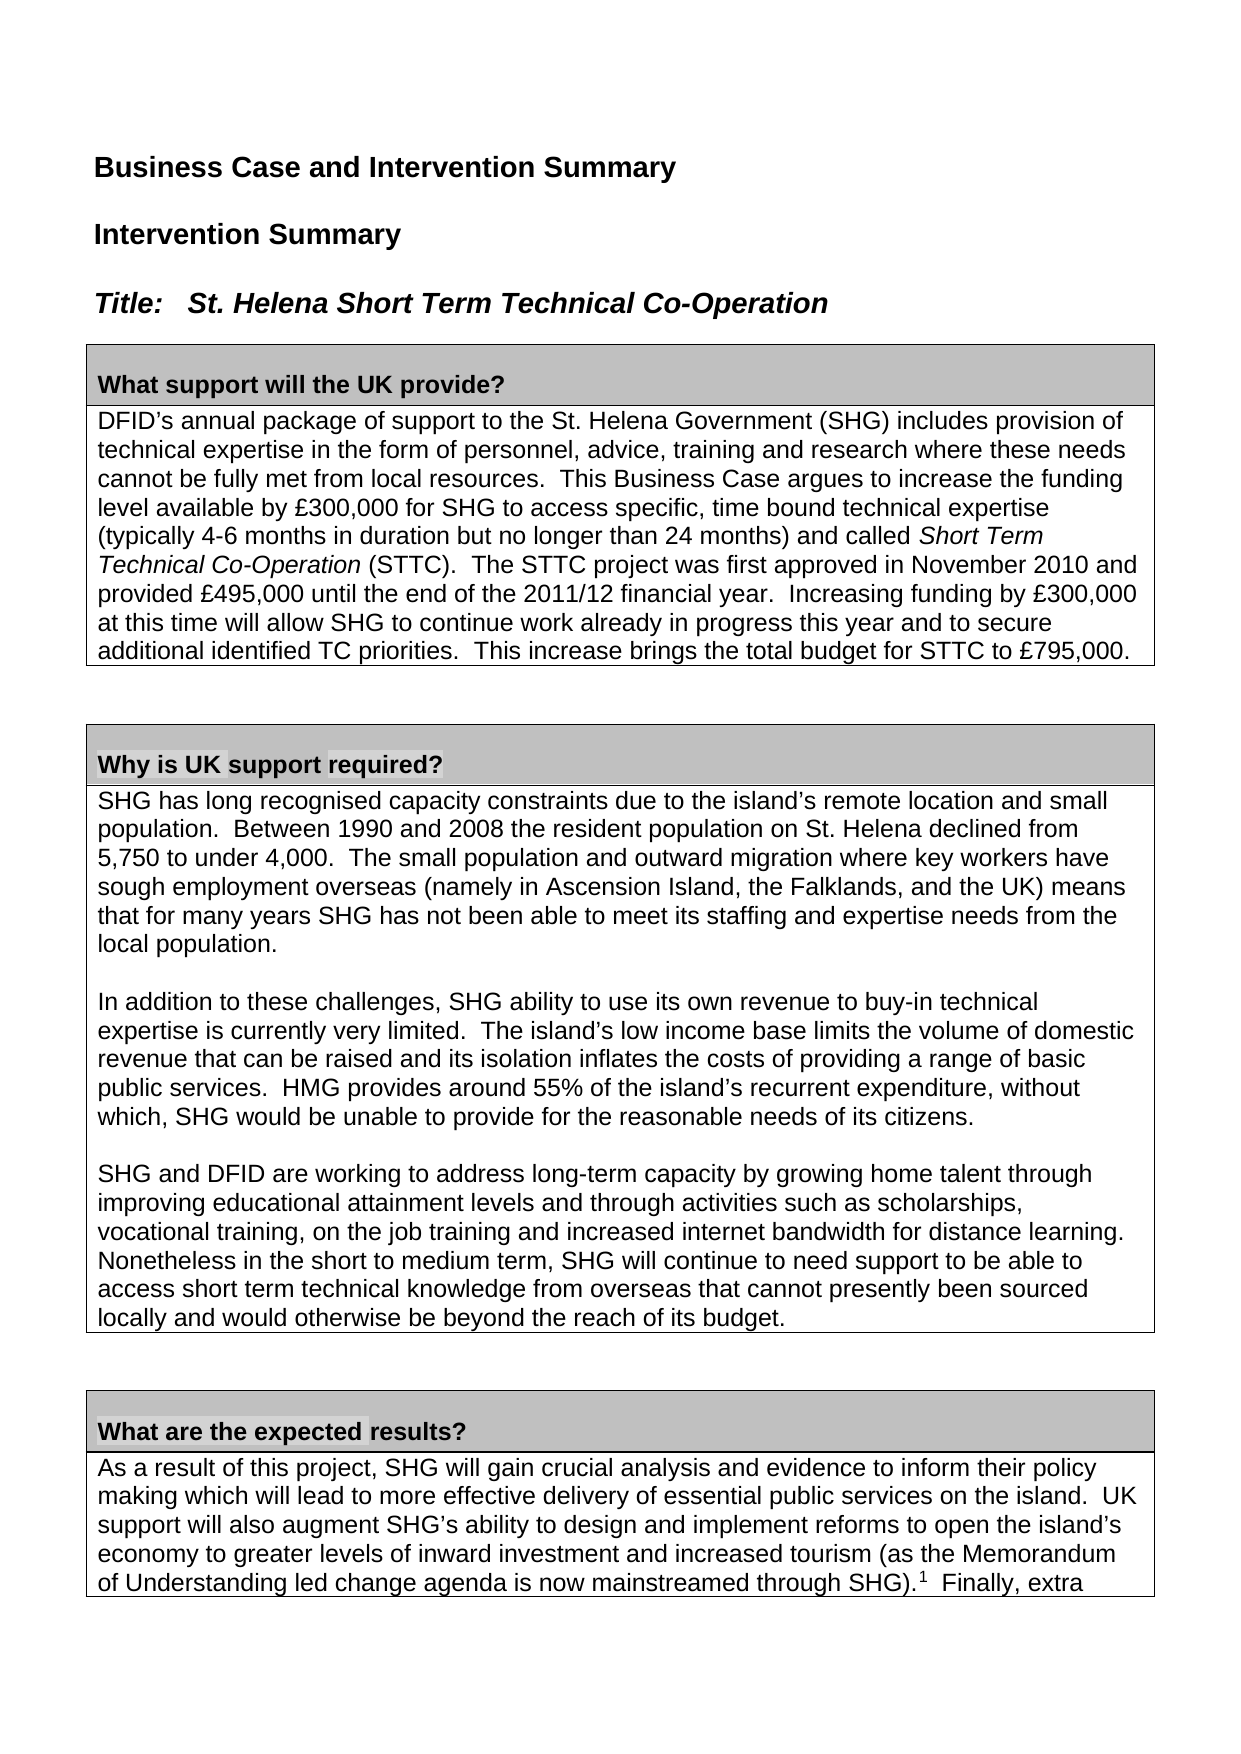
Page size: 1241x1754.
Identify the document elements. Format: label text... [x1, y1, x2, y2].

table_header What are the expected results? [87, 1391, 1154, 1451]
text Intervention Summary [93, 217, 1125, 251]
table_cell SHG has long recognised capacity constraints due to the island’s remote location and small population. Between 1990 and 2008 the resident population on St. Helena declined from 5,750 to under 4,000. The small population and outward migration where key workers have sough employment overseas (namely in Ascension Island, the Falklands, and the UK) means that for many years SHG has not been able to meet its staffing and expertise needs from the local population. In addition to these challenges, SHG ability to use its own revenue to buy-in technical expertise is currently very limited. The island’s low income base limits the volume of domestic revenue that can be raised and its isolation inflates the costs of providing a range of basic public services. HMG provides around 55% of the island’s recurrent expenditure, without which, SHG would be unable to provide for the reasonable needs of its citizens. SHG and DFID are working to address long-term capacity by growing home talent through improving educational attainment levels and through activities such as scholarships, vocational training, on the job training and increased internet bandwidth for distance learning. Nonetheless in the short to medium term, SHG will continue to need support to be able to access short term technical knowledge from overseas that cannot presently been sourced locally and would otherwise be beyond the reach of its budget. [87, 786, 1154, 1332]
text Business Case and Intervention Summary [93, 150, 1125, 183]
table_header What support will the UK provide? [87, 345, 1154, 405]
table_header Why is UK support required? [87, 725, 1154, 784]
subtitle Title: St. Helena Short Term Technical Co-Operation [93, 286, 1125, 319]
table_cell As a result of this project, SHG will gain crucial analysis and evidence to inform their policy making which will lead to more effective delivery of essential public services on the island. UK support will also augment SHG’s ability to design and implement reforms to open the island’s economy to greater levels of inward investment and increased tourism (as the Memorandum of Understanding led change agenda is now mainstreamed through SHG). Finally, extra [87, 1453, 1154, 1596]
table_cell DFID’s annual package of support to the St. Helena Government (SHG) includes provision of technical expertise in the form of personnel, advice, training and research where these needs cannot be fully met from local resources. This Business Case argues to increase the funding level available by £300,000 for SHG to access specific, time bound technical expertise (typically 4-6 months in duration but no longer than 24 months) and called Short Term Technical Co-Operation (STTC). The STTC project was first approved in November 2010 and provided £495,000 until the end of the 2011/12 financial year. Increasing funding by £300,000 at this time will allow SHG to continue work already in progress this year and to secure additional identified TC priorities. This increase brings the total budget for STTC to £795,000. [87, 406, 1154, 665]
